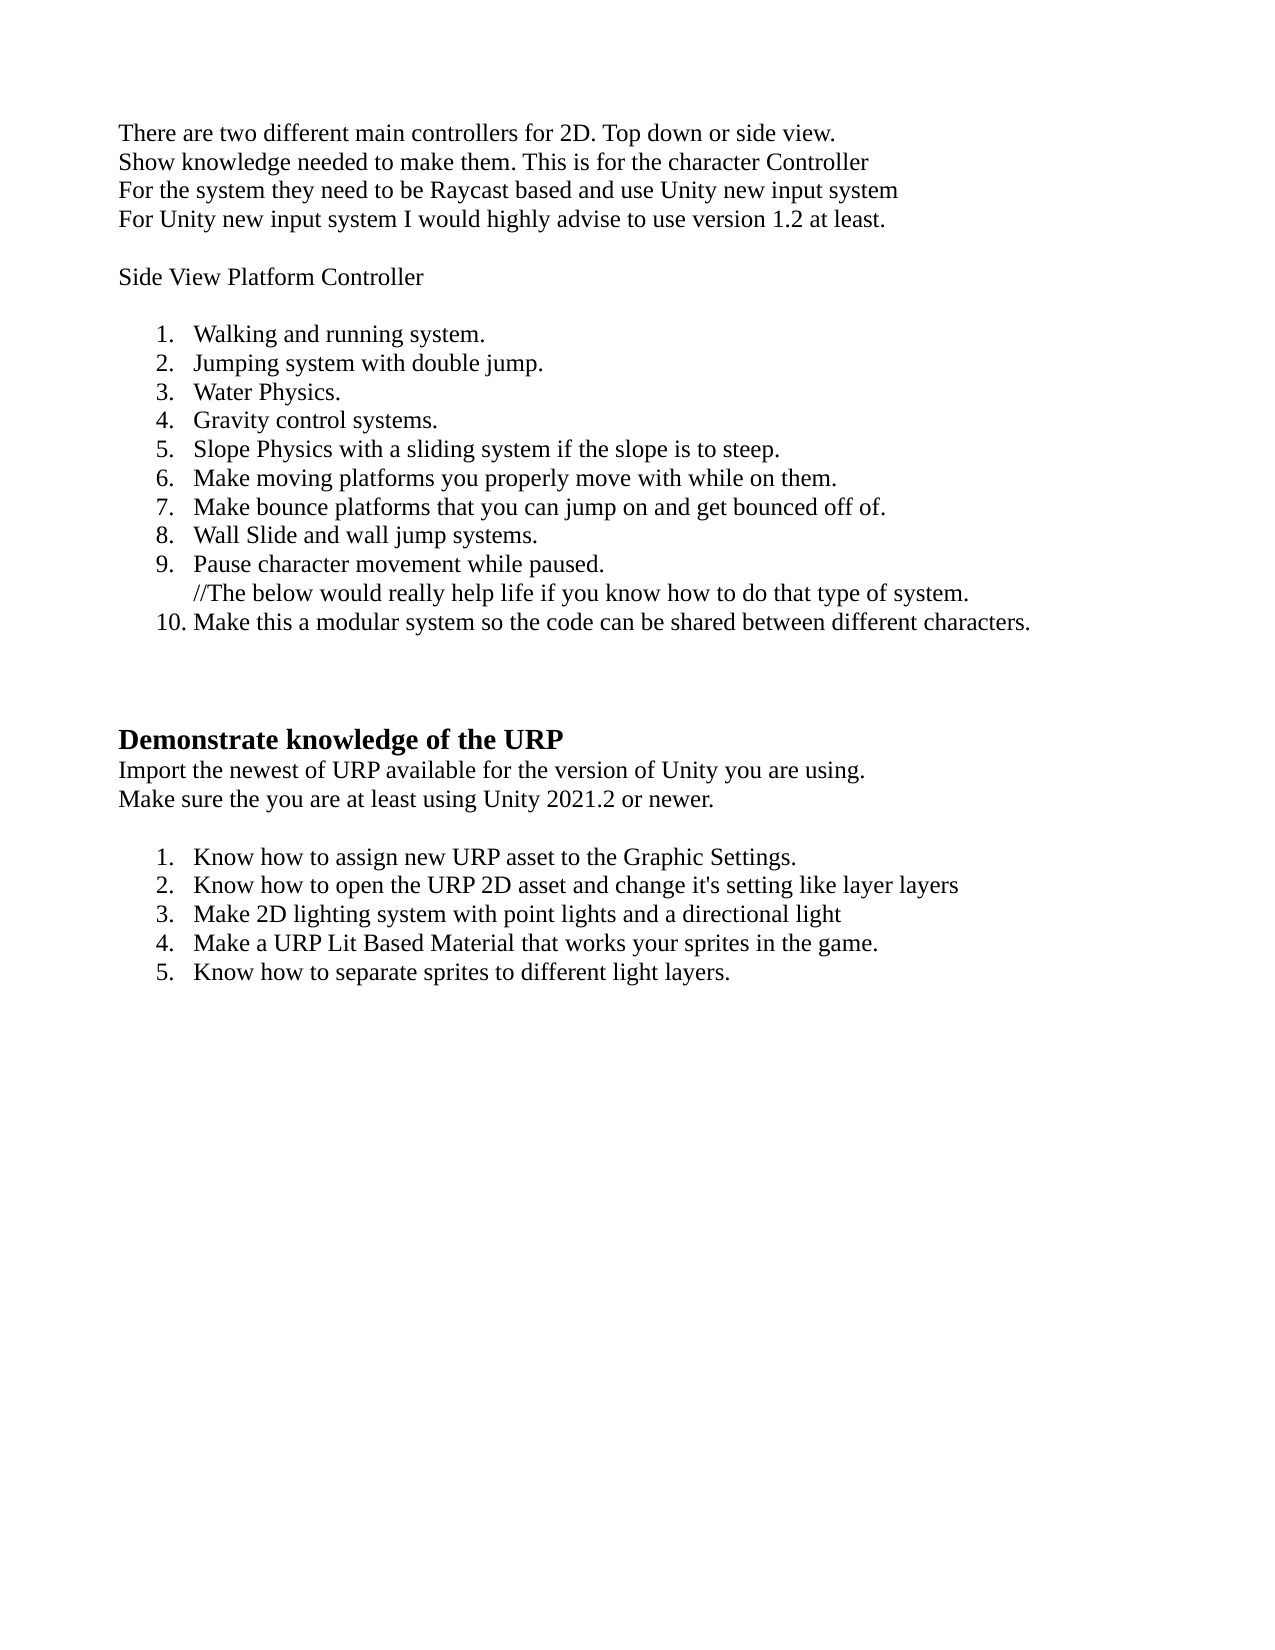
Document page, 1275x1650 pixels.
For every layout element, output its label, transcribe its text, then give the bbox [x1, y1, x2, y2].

text Side View Platform Controller [118, 262, 1157, 291]
list Wall Slide and wall jump systems. [156, 521, 1157, 549]
list Water Physics. [156, 377, 1157, 406]
text Show knowledge needed to make them. This is for the character Controller [118, 147, 1157, 176]
list Make moving platforms you properly move with while on them. [156, 463, 1157, 492]
list Know how to separate sprites to different light layers. [156, 957, 1157, 985]
text There are two different main controllers for 2D. Top down or side view. [118, 118, 1157, 147]
list Know how to open the URP 2D asset and change it's setting like layer layers [156, 870, 1157, 899]
list //The below would really help life if you know how to do that type of system. [156, 578, 1157, 607]
list Make 2D lighting system with point lights and a directional light [156, 899, 1157, 928]
text For Unity new input system I would highly advise to use version 1.2 at least. [118, 204, 1157, 233]
list Make bounce platforms that you can jump on and get bounced off of. [156, 492, 1157, 521]
list Make this a modular system so the code can be shared between different characters. [156, 607, 1157, 636]
list Jumping system with double jump. [156, 348, 1157, 377]
list Make a URP Lit Based Material that works your sprites in the game. [156, 928, 1157, 957]
text Demonstrate knowledge of the URP [118, 722, 1157, 755]
list Walking and running system. [156, 319, 1157, 348]
text For the system they need to be Raycast based and use Unity new input system [118, 176, 1157, 204]
list Slope Physics with a sliding system if the slope is to steep. [156, 434, 1157, 463]
list Gravity control systems. [156, 406, 1157, 434]
list Know how to assign new URP asset to the Graphic Settings. [156, 842, 1157, 870]
list Pause character movement while paused. [156, 549, 1157, 578]
text Make sure the you are at least using Unity 2021.2 or newer. [118, 784, 1157, 813]
text Import the newest of URP available for the version of Unity you are using. [118, 755, 1157, 784]
